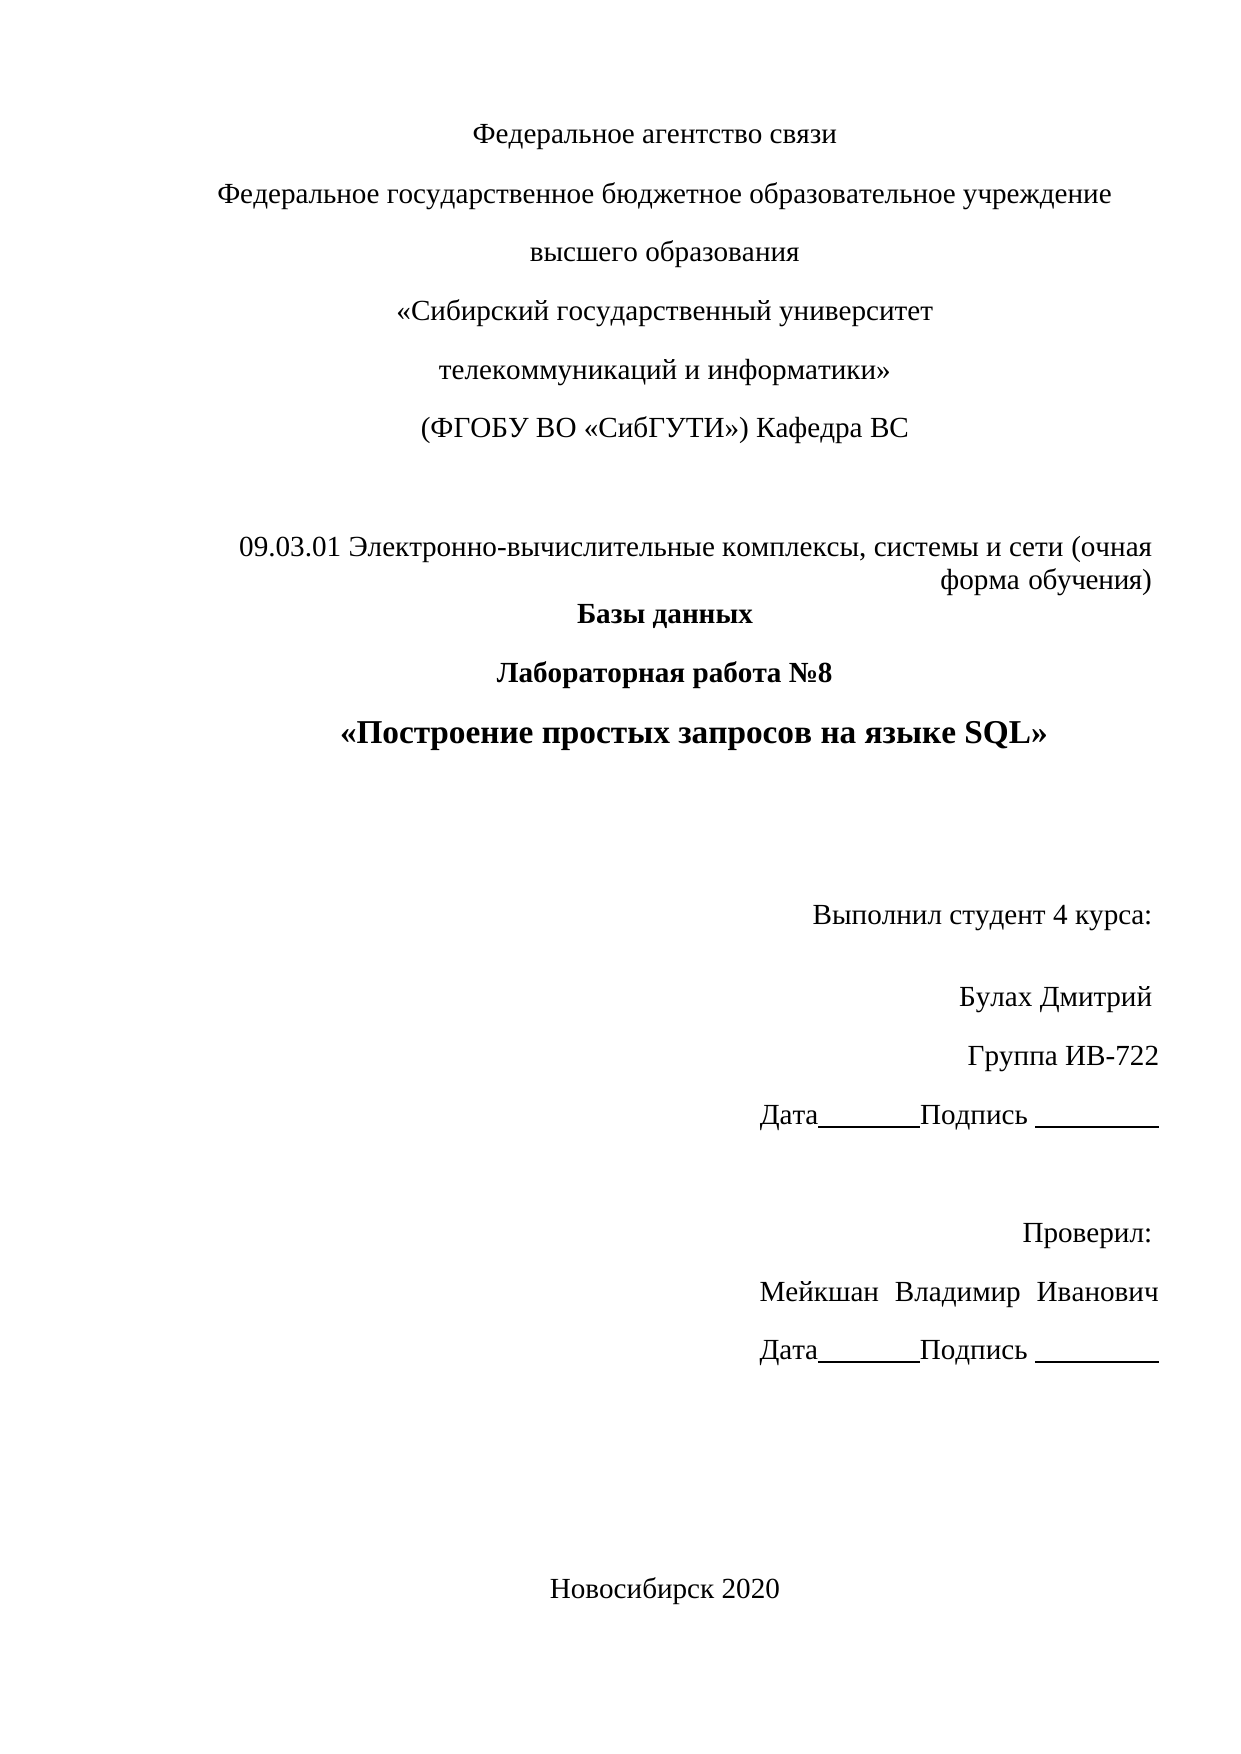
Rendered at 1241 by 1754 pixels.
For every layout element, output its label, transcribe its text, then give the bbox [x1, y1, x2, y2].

text 09.03.01 Электронно-вычислительные комплексы, системы и сети (очная форма обучения) [167, 529, 1152, 596]
text Новосибирск 2020 [217, 1571, 1112, 1604]
text «Сибирский государственный университет телекоммуникаций и информатики» (ФГОБУ ВО «СибГУТИ») Кафедра ВС [383, 293, 946, 444]
text Базы данных Лабораторная работа №8 [497, 596, 833, 688]
text «Построение простых запросов на языке SQL» [276, 713, 1112, 752]
text Выполнил студент 4 курса: [756, 897, 1152, 931]
text Федеральное агентство связи [197, 116, 1112, 150]
text Федеральное государственное бюджетное образовательное учреждение высшего образования [217, 176, 1112, 268]
text Проверил: Мейкшан Владимир Иванович Дата Подпись [759, 1215, 1159, 1366]
text Группа ИВ-722 Дата Подпись [759, 1038, 1159, 1130]
text Булах Дмитрий [756, 979, 1152, 1013]
